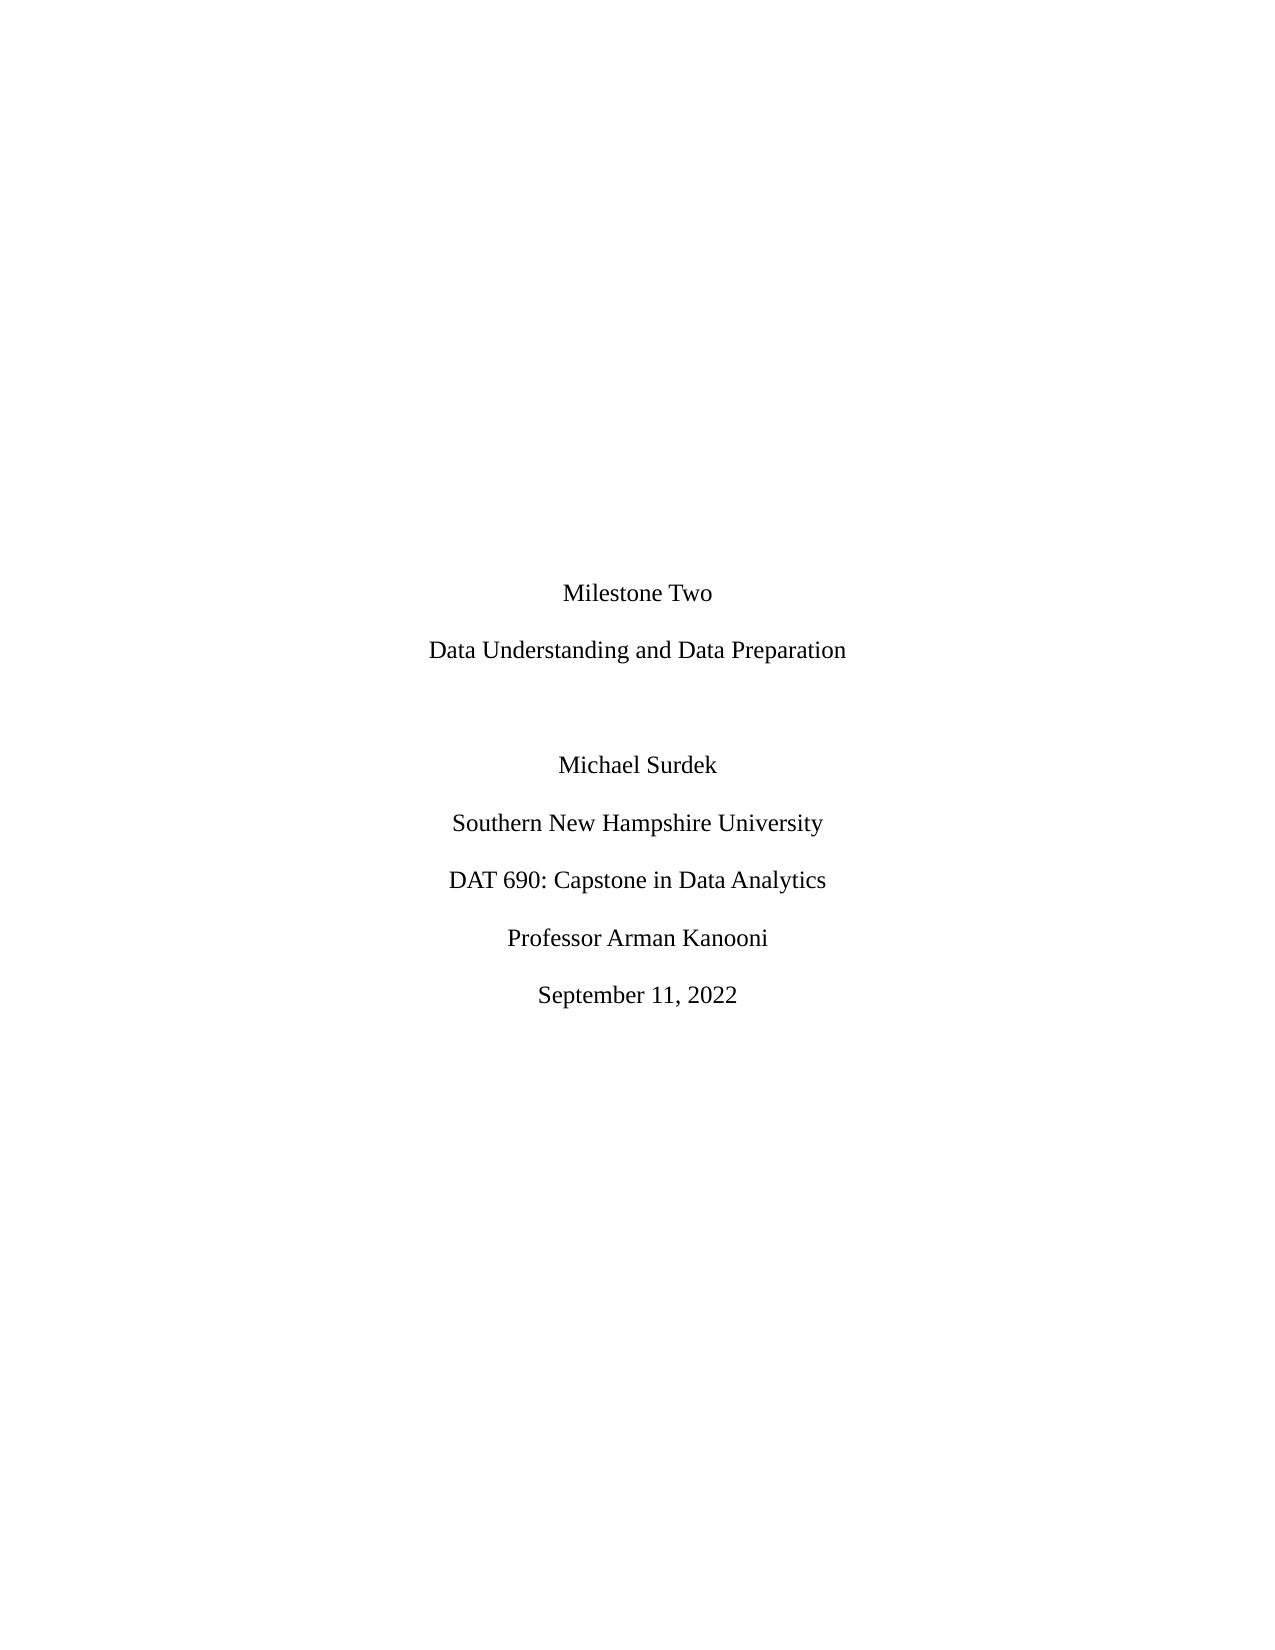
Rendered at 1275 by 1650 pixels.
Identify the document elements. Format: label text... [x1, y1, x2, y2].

text Professor Arman Kanooni [118, 923, 1157, 952]
text Michael Surdek [118, 751, 1157, 779]
text Data Understanding and Data Preparation [118, 636, 1157, 664]
subtitle Milestone Two [118, 578, 1157, 607]
text September 11, 2022 [118, 981, 1157, 1009]
text Southern New Hampshire University [118, 808, 1157, 837]
text DAT 690: Capstone in Data Analytics [118, 866, 1157, 894]
